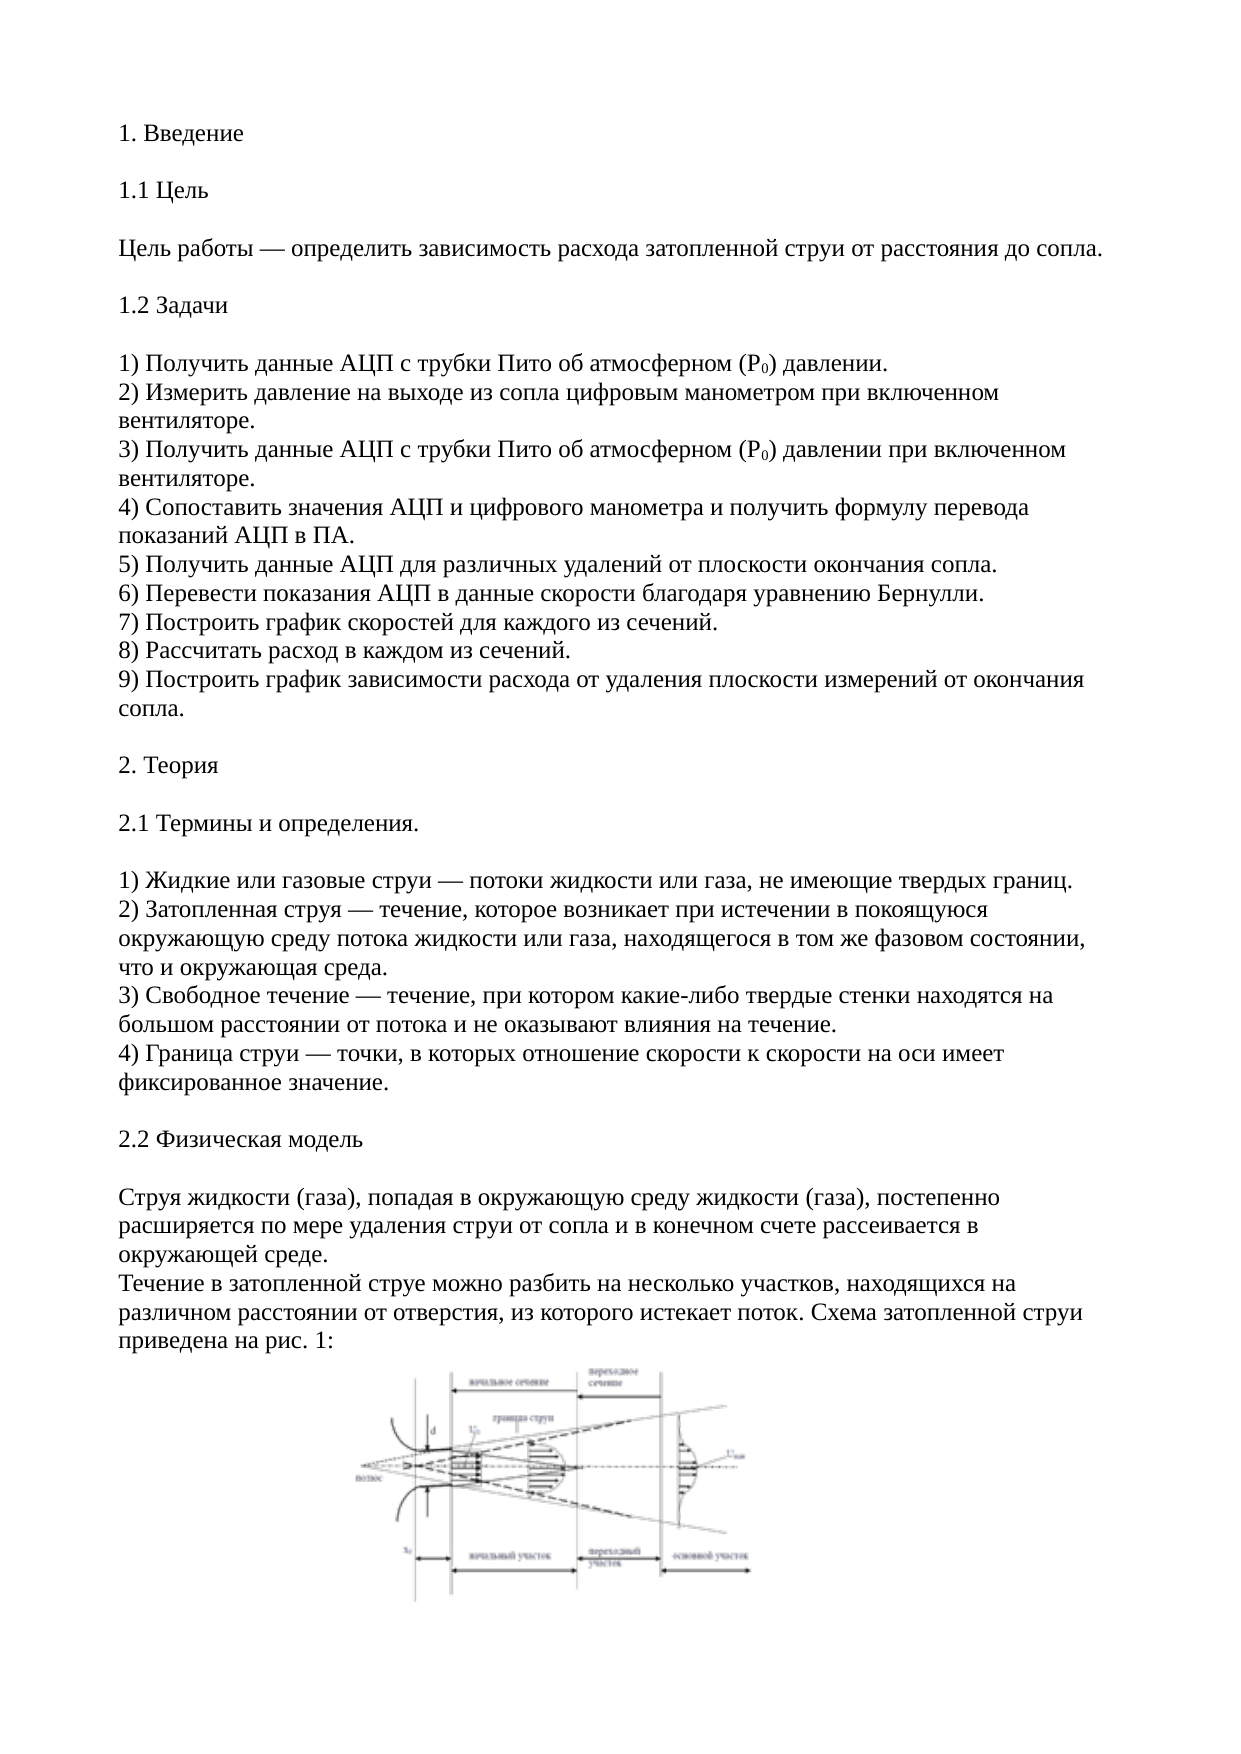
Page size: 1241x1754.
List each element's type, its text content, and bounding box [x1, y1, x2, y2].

text 2. Теория [118, 751, 1122, 779]
text 1.2 Задачи [118, 291, 1122, 319]
text 9) Построить график зависимости расхода от удаления плоскости измерений от окончания сопла. [118, 664, 1122, 722]
text Течение в затопленной струе можно разбить на несколько участков, находящихся на различном расстоянии от отверстия, из которого истекает поток. Схема затопленной струи приведена на рис. 1: [118, 1268, 1122, 1354]
text 5) Получить данные АЦП для различных удалений от плоскости окончания сопла. [118, 549, 1122, 578]
text 4) Граница струи — точки, в которых отношение скорости к скорости на оси имеет фиксированное значение. [118, 1038, 1122, 1096]
text 1) Жидкие или газовые струи — потоки жидкости или газа, не имеющие твердых границ. [118, 866, 1122, 894]
text 4) Сопоставить значения АЦП и цифрового манометра и получить формулу перевода показаний АЦП в ПА. [118, 492, 1122, 549]
text 6) Перевести показания АЦП в данные скорости благодаря уравнению Бернулли. [118, 578, 1122, 607]
text 1) Получить данные АЦП с трубки Пито об атмосферном (P0) давлении. [118, 348, 1122, 377]
text Цель работы — определить зависимость расхода затопленной струи от расстояния до сопла. [118, 233, 1122, 262]
text 2.1 Термины и определения. [118, 808, 1122, 837]
text 2) Измерить давление на выходе из сопла цифровым манометром при включенном вентиляторе. [118, 377, 1122, 434]
text 8) Рассчитать расход в каждом из сечений. [118, 636, 1122, 664]
text 3) Получить данные АЦП с трубки Пито об атмосферном (P0) давлении при включенном вентиляторе. [118, 434, 1122, 492]
text 2) Затопленная струя — течение, которое возникает при истечении в покоящуюся окружающую среду потока жидкости или газа, находящегося в том же фазовом состоянии, что и окружающая среда. [118, 894, 1122, 981]
text Струя жидкости (газа), попадая в окружающую среду жидкости (газа), постепенно расширяется по мере удаления струи от сопла и в конечном счете рассеивается в окружающей среде. [118, 1182, 1122, 1268]
text 3) Свободное течение — течение, при котором какие-либо твердые стенки находятся на большом расстоянии от потока и не оказывают влияния на течение. [118, 981, 1122, 1038]
text 7) Построить график скоростей для каждого из сечений. [118, 607, 1122, 636]
text 2.2 Физическая модель [118, 1124, 1122, 1153]
text 1. Введение [118, 118, 1122, 147]
text 1.1 Цель [118, 176, 1122, 204]
